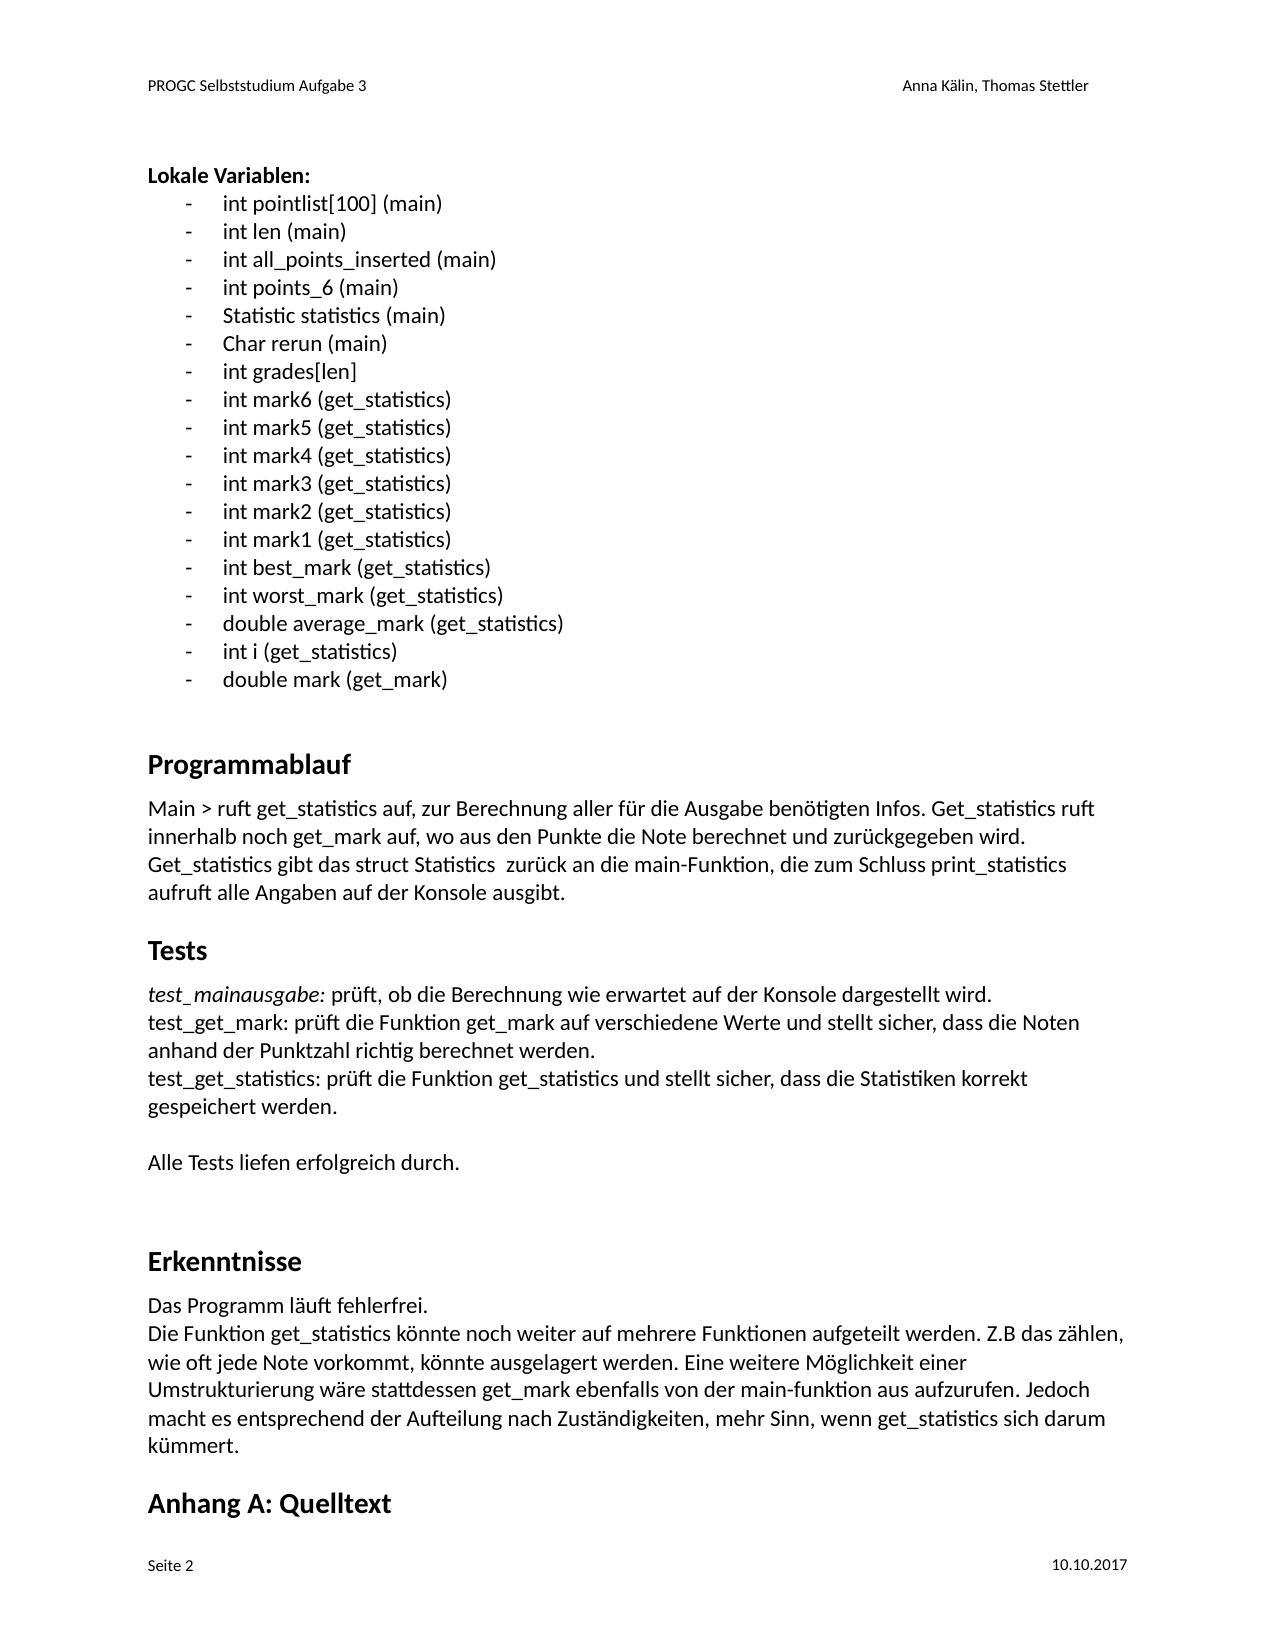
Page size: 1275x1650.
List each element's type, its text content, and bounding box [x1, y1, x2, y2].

list int i (get_statistics) [185, 637, 1127, 665]
list int worst_mark (get_statistics) [185, 581, 1127, 609]
list int grades[len] [185, 357, 1127, 385]
text Alle Tests liefen erfolgreich durch. [148, 1120, 1127, 1176]
list int pointlist[100] (main) [185, 189, 1127, 217]
text Das Programm läuft fehlerfrei. [148, 1292, 1127, 1319]
text test_get_statistics: prüft die Funktion get_statistics und stellt sicher, dass die Statistiken korrekt gespeichert werden. [148, 1064, 1127, 1120]
text Tests [148, 932, 1127, 967]
list Statistic statistics (main) [185, 301, 1127, 329]
text Lokale Variablen: [148, 161, 1127, 189]
list int all_points_inserted (main) [185, 245, 1127, 273]
list int best_mark (get_statistics) [185, 553, 1127, 581]
list int points_6 (main) [185, 273, 1127, 301]
text test_mainausgabe: prüft, ob die Berechnung wie erwartet auf der Konsole dargestellt wird. [148, 980, 1127, 1008]
list int mark4 (get_statistics) [185, 441, 1127, 469]
list int len (main) [185, 217, 1127, 245]
list int mark1 (get_statistics) [185, 525, 1127, 553]
list double mark (get_mark) [185, 665, 1127, 693]
list double average_mark (get_statistics) [185, 609, 1127, 637]
list int mark3 (get_statistics) [185, 469, 1127, 497]
text Programmablauf [148, 746, 1127, 782]
text Die Funktion get_statistics könnte noch weiter auf mehrere Funktionen aufgeteilt werden. Z.B das zählen, wie oft jede Note vorkommt, könnte ausgelagert werden. Eine weitere Möglichkeit einer Umstrukturierung wäre stattdessen get_mark ebenfalls von der main-funktion aus aufzurufen. Jedoch macht es entsprechend der Aufteilung nach Zuständigkeiten, mehr Sinn, wenn get_statistics sich darum kümmert. [148, 1319, 1127, 1460]
list int mark2 (get_statistics) [185, 497, 1127, 525]
list Char rerun (main) [185, 329, 1127, 357]
text Erkenntnisse [148, 1243, 1127, 1279]
list int mark5 (get_statistics) [185, 413, 1127, 441]
text test_get_mark: prüft die Funktion get_mark auf verschiedene Werte und stellt sicher, dass die Noten anhand der Punktzahl richtig berechnet werden. [148, 1008, 1127, 1064]
text Main > ruft get_statistics auf, zur Berechnung aller für die Ausgabe benötigten Infos. Get_statistics ruft innerhalb noch get_mark auf, wo aus den Punkte die Note berechnet und zurückgegeben wird. Get_statistics gibt das struct Statistics zurück an die main-Funktion, die zum Schluss print_statistics aufruft alle Angaben auf der Konsole ausgibt. [148, 794, 1127, 907]
text Anhang A: Quelltext [148, 1485, 1127, 1520]
list int mark6 (get_statistics) [185, 385, 1127, 413]
